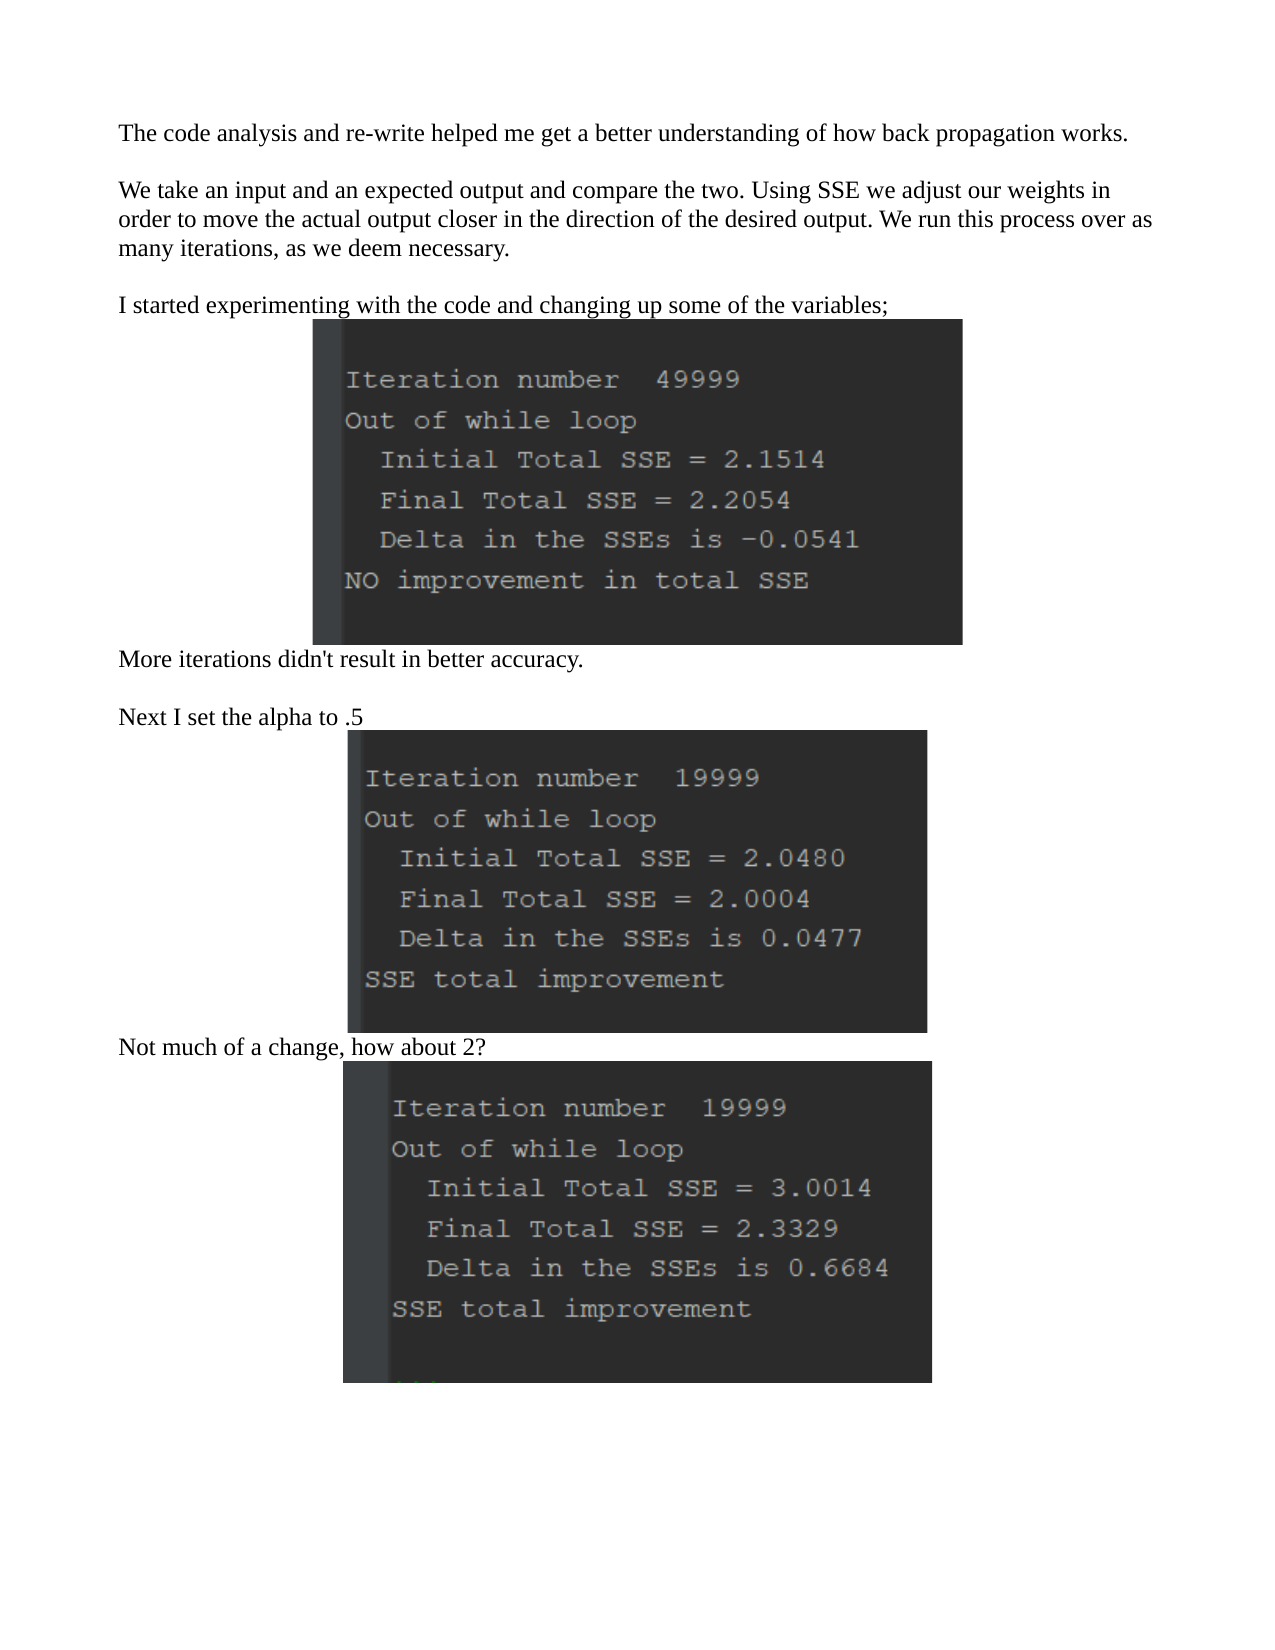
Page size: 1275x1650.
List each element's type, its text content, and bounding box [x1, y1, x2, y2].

picture [343, 1061, 933, 1383]
picture [347, 730, 928, 1033]
text More iterations didn't result in better accuracy. [118, 319, 1157, 673]
text Not much of a change, how about 2? [118, 731, 1157, 1061]
text We take an input and an expected output and compare the two. Using SSE we adjust our weights in order to move the actual output closer in the direction of the desired output. We run this process over as many iterations, as we deem necessary. [118, 176, 1157, 262]
text The code analysis and re-write helped me get a better understanding of how back propagation works. [118, 118, 1157, 147]
text Next I set the alpha to .5 [118, 702, 1157, 731]
text I started experimenting with the code and changing up some of the variables; [118, 291, 1157, 319]
picture [312, 319, 963, 645]
